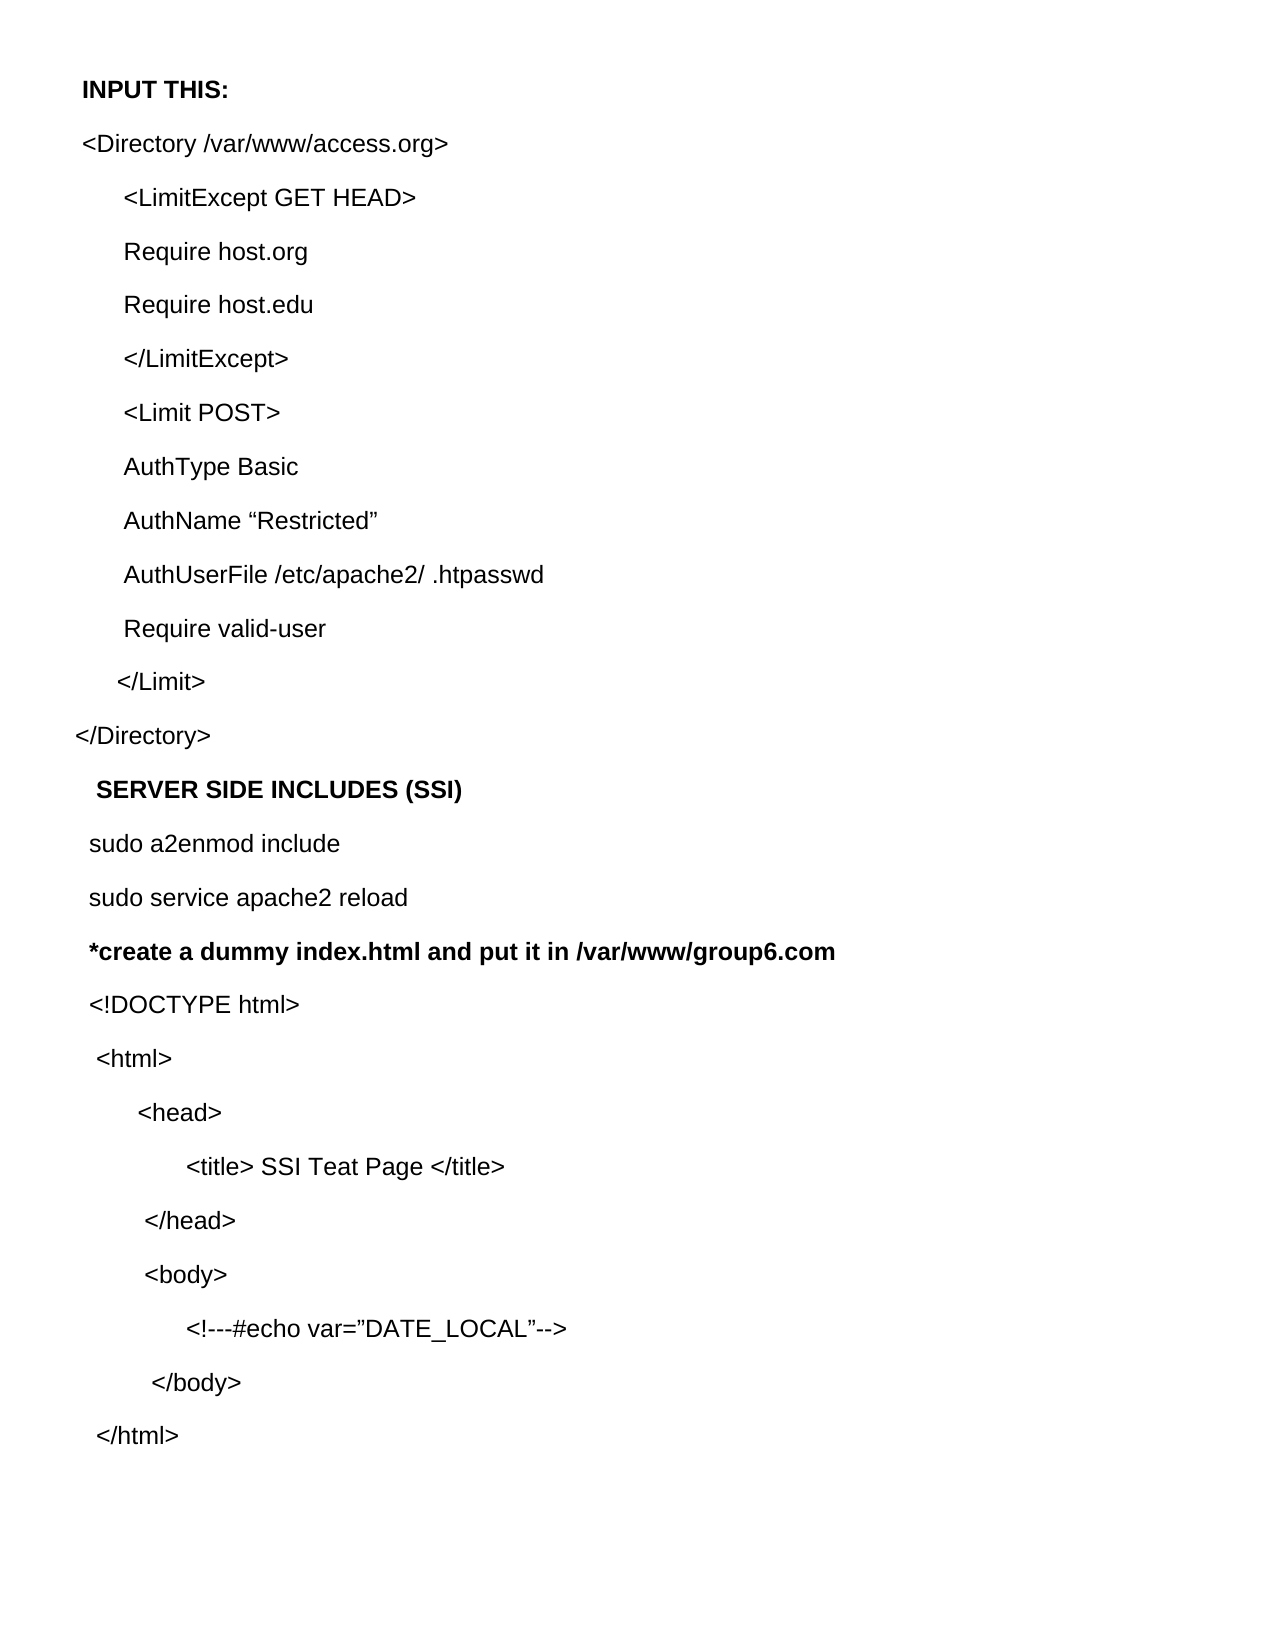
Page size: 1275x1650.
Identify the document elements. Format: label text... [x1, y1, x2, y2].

text <LimitExcept GET HEAD> [75, 183, 1200, 211]
text <Limit POST> [75, 398, 1200, 427]
text <body> [75, 1260, 1200, 1288]
text <!---#echo var=”DATE_LOCAL”--> [75, 1314, 1200, 1342]
text AuthUserFile /etc/apache2/ .htpasswd [75, 560, 1200, 588]
text sudo a2enmod include [75, 829, 1200, 858]
text Require host.edu [75, 290, 1200, 319]
text <Directory /var/www/access.org> [75, 129, 1200, 158]
text AuthType Basic [75, 452, 1200, 481]
text </Directory> [75, 721, 1200, 750]
text </html> [75, 1421, 1200, 1450]
text <!DOCTYPE html> [75, 991, 1200, 1019]
text <head> [75, 1098, 1200, 1127]
text <title> SSI Teat Page </title> [75, 1152, 1200, 1181]
text INPUT THIS: [75, 75, 1200, 104]
text </LimitExcept> [75, 344, 1200, 373]
text Require valid-user [75, 613, 1200, 642]
text SERVER SIDE INCLUDES (SSI) [75, 775, 1200, 804]
text </head> [75, 1206, 1200, 1235]
text AuthName “Restricted” [75, 506, 1200, 534]
text Require host.org [75, 237, 1200, 265]
text sudo service apache2 reload [75, 883, 1200, 912]
text <html> [75, 1044, 1200, 1073]
text *create a dummy index.html and put it in /var/www/group6.com [75, 937, 1200, 965]
text </body> [75, 1367, 1200, 1396]
text </Limit> [75, 667, 1200, 696]
